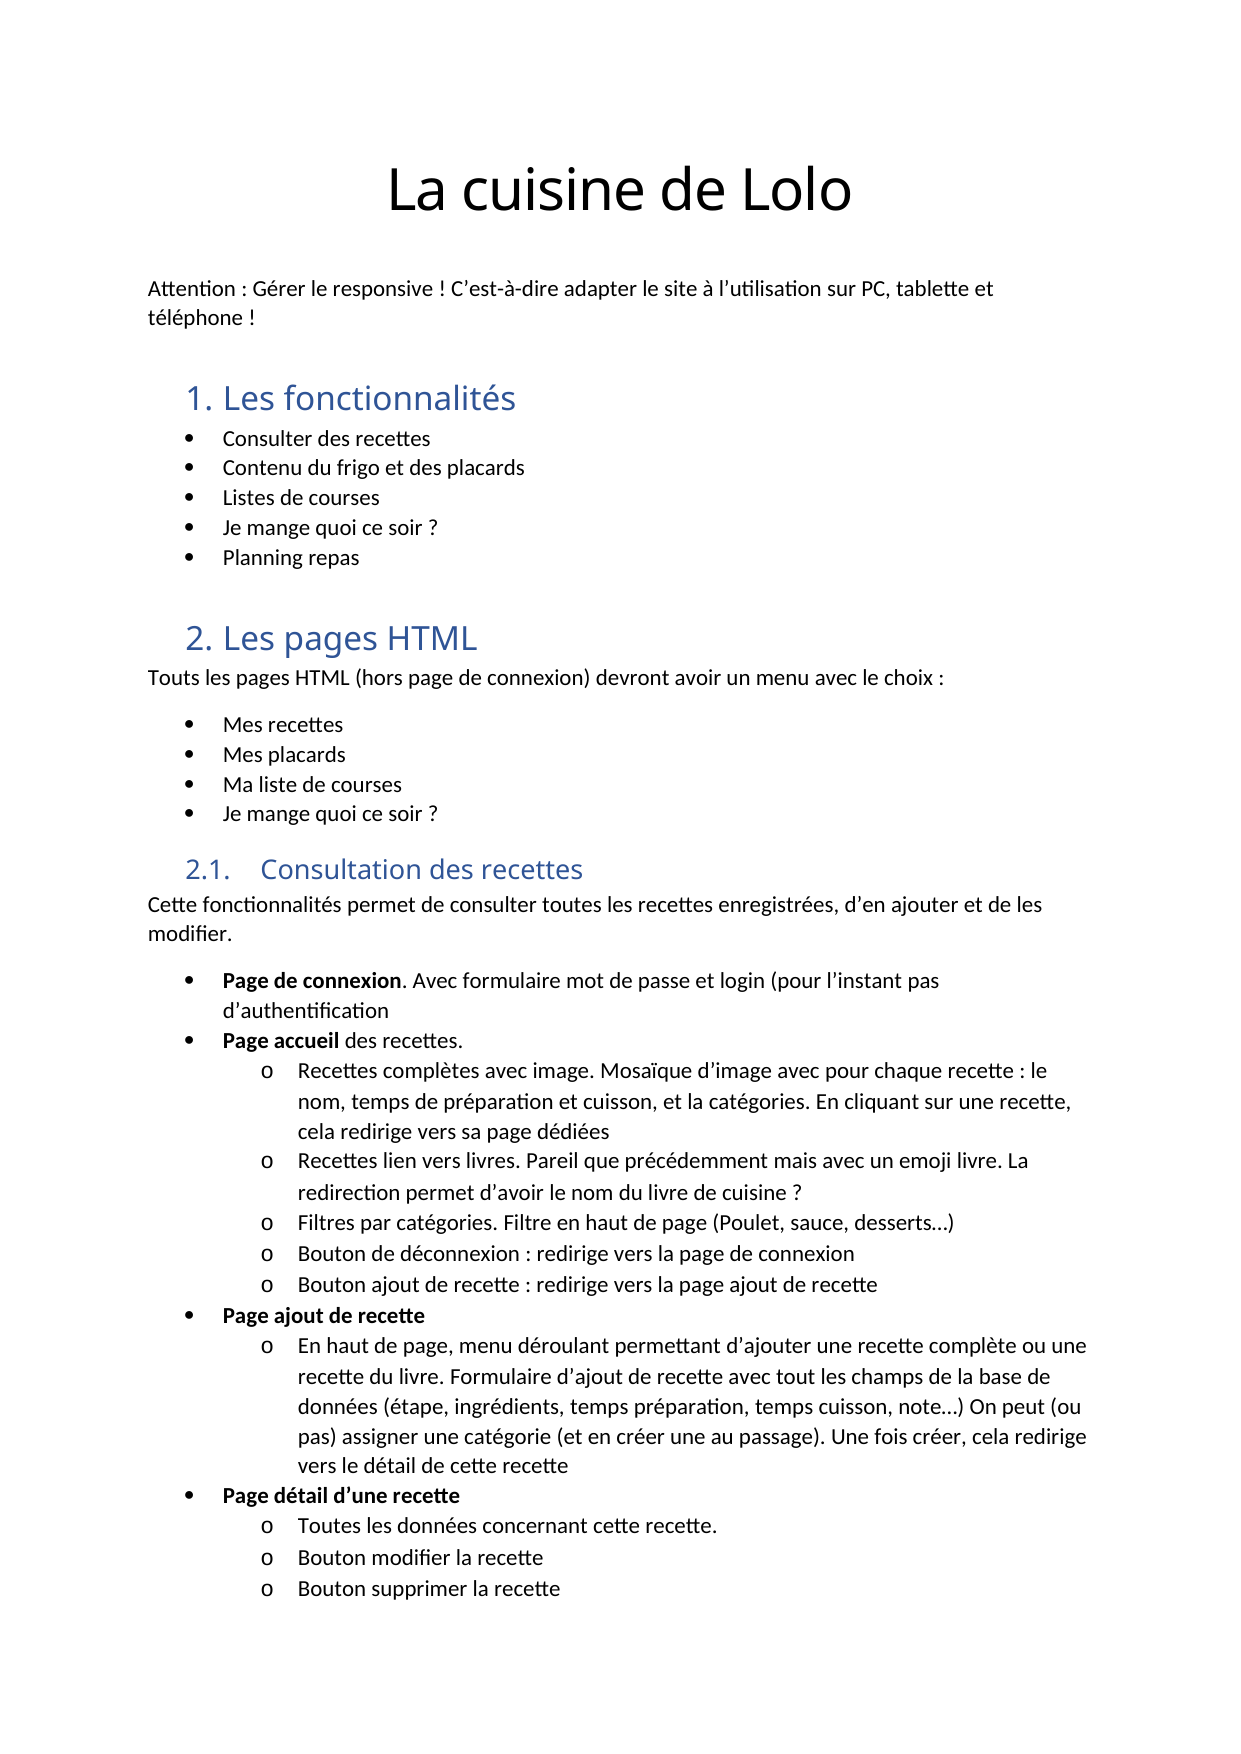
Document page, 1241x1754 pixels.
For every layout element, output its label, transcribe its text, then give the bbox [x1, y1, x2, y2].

list Ma liste de courses [185, 770, 1093, 798]
list Consulter des recettes [185, 424, 1093, 452]
list Consultation des recettes [185, 850, 1093, 887]
text Cette fonctionnalités permet de consulter toutes les recettes enregistrées, d’en ajouter et de les modifier. [148, 890, 1093, 948]
list Mes recettes [185, 710, 1093, 738]
text La cuisine de Lolo [148, 148, 1093, 227]
list Bouton de déconnexion : redirige vers la page de connexion [260, 1239, 1093, 1268]
text Touts les pages HTML (hors page de connexion) devront avoir un menu avec le choix : [148, 663, 1093, 691]
list Les pages HTML [185, 615, 1093, 660]
list Les fonctionnalités [185, 375, 1093, 421]
text Attention : Gérer le responsive ! C’est-à-dire adapter le site à l’utilisation sur PC, tablette et téléphone ! [148, 274, 1093, 332]
list Bouton supprimer la recette [260, 1574, 1093, 1603]
list Listes de courses [185, 483, 1093, 511]
list Page détail d’une recette [185, 1482, 1093, 1509]
list Planning repas [185, 543, 1093, 571]
list Je mange quoi ce soir ? [185, 513, 1093, 541]
list Contenu du frigo et des placards [185, 453, 1093, 482]
list Page de connexion. Avec formulaire mot de passe et login (pour l’instant pas d’authentification [185, 966, 1093, 1024]
list Page accueil des recettes. [185, 1026, 1093, 1054]
list Filtres par catégories. Filtre en haut de page (Poulet, sauce, desserts…) [260, 1208, 1093, 1237]
list Bouton ajout de recette : redirige vers la page ajout de recette [260, 1270, 1093, 1299]
list Recettes complètes avec image. Mosaïque d’image avec pour chaque recette : le nom, temps de préparation et cuisson, et la catégories. En cliquant sur une recette, cela redirige vers sa page dédiées [260, 1056, 1093, 1145]
list Page ajout de recette [185, 1301, 1093, 1329]
list En haut de page, menu déroulant permettant d’ajouter une recette complète ou une recette du livre. Formulaire d’ajout de recette avec tout les champs de la base de données (étape, ingrédients, temps préparation, temps cuisson, note…) On peut (ou pas) assigner une catégorie (et en créer une au passage). Une fois créer, cela redirige vers le détail de cette recette [260, 1331, 1093, 1480]
list Mes placards [185, 740, 1093, 768]
list Toutes les données concernant cette recette. [260, 1511, 1093, 1541]
list Recettes lien vers livres. Pareil que précédemment mais avec un emoji livre. La redirection permet d’avoir le nom du livre de cuisine ? [260, 1147, 1093, 1206]
list Bouton modifier la recette [260, 1543, 1093, 1572]
list Je mange quoi ce soir ? [185, 799, 1093, 828]
